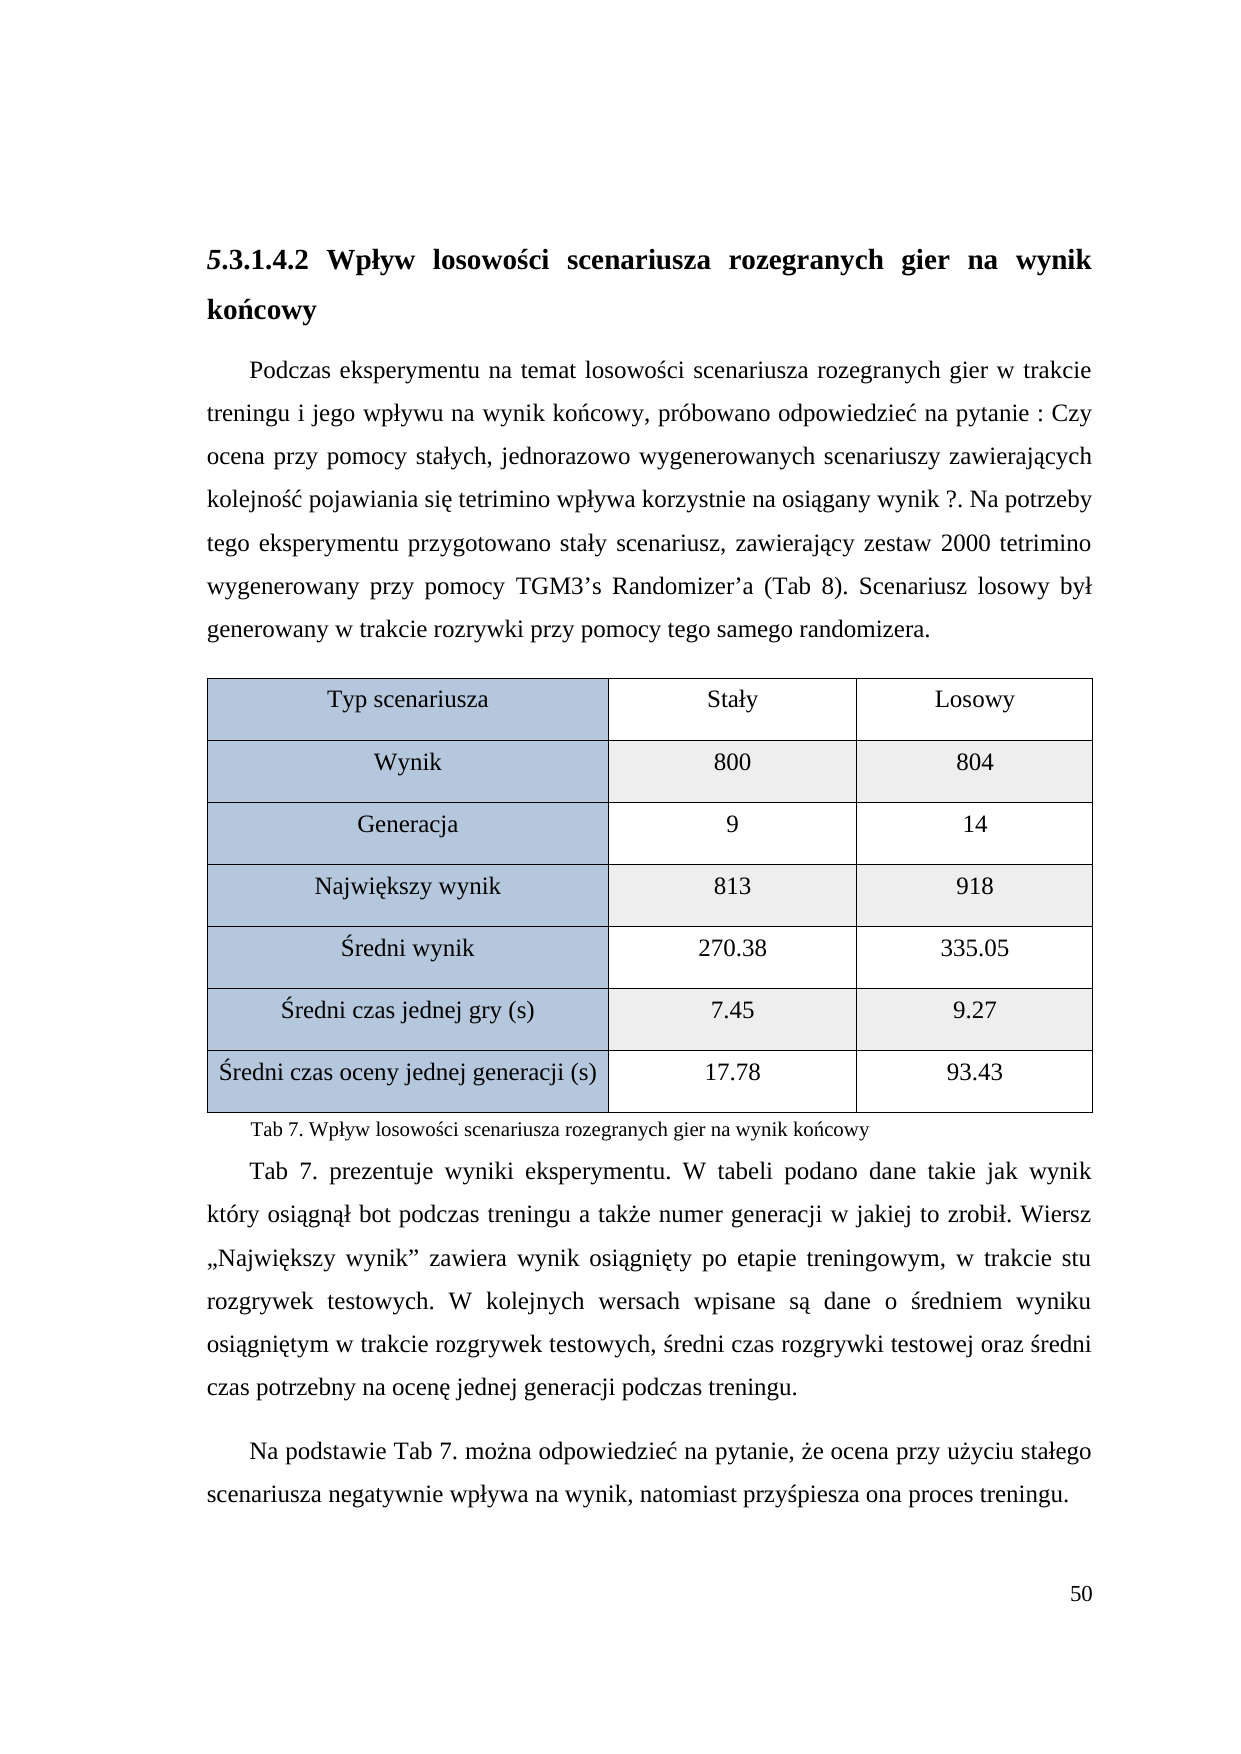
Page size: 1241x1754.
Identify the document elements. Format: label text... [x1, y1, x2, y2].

table_cell 7.45 [609, 989, 856, 1050]
table_cell 918 [857, 865, 1092, 926]
table_cell Średni czas jednej gry (s) [208, 989, 608, 1050]
table_header Stały [609, 679, 856, 740]
table_cell 17.78 [609, 1051, 856, 1112]
table_header Typ scenariusza [208, 679, 608, 740]
table_cell 800 [609, 741, 856, 802]
text Na podstawie Tab 7. można odpowiedzieć na pytanie, że ocena przy użyciu stałego scenariusza negatywnie wpływa na wynik, natomiast przyśpiesza ona proces treningu. [207, 1436, 1093, 1508]
table_cell Generacja [208, 803, 608, 864]
table_header Losowy [857, 679, 1092, 740]
table_cell 9 [609, 803, 856, 864]
table_cell 335.05 [857, 927, 1092, 988]
table_cell 813 [609, 865, 856, 926]
table_cell 804 [857, 741, 1092, 802]
text Tab 7. prezentuje wyniki eksperymentu. W tabeli podano dane takie jak wynik który osiągnął bot podczas treningu a także numer generacji w jakiej to zrobił. Wiersz „Największy wynik” zawiera wynik osiągnięty po etapie treningowym, w trakcie stu rozgrywek testowych. W kolejnych wersach wpisane są dane o średniem wyniku osiągniętym w trakcie rozgrywek testowych, średni czas rozgrywki testowej oraz średni czas potrzebny na ocenę jednej generacji podczas treningu. [207, 1156, 1093, 1401]
table_cell Największy wynik [208, 865, 608, 926]
table_cell Średni wynik [208, 927, 608, 988]
table_cell Średni czas oceny jednej generacji (s) [208, 1051, 608, 1112]
subtitle 5.3.1.4.2 Wpływ losowości scenariusza rozegranych gier na wynik końcowy [207, 242, 1093, 326]
table_cell Wynik [208, 741, 608, 802]
text Tab 7. Wpływ losowości scenariusza rozegranych gier na wynik końcowy [207, 1113, 1093, 1142]
table_cell 93.43 [857, 1051, 1092, 1112]
table_cell 270.38 [609, 927, 856, 988]
table_cell 9.27 [857, 989, 1092, 1050]
text Podczas eksperymentu na temat losowości scenariusza rozegranych gier w trakcie treningu i jego wpływu na wynik końcowy, próbowano odpowiedzieć na pytanie : Czy ocena przy pomocy stałych, jednorazowo wygenerowanych scenariuszy zawierających kolejność pojawiania się tetrimino wpływa korzystnie na osiągany wynik ?. Na potrzeby tego eksperymentu przygotowano stały scenariusz, zawierający zestaw 2000 tetrimino wygenerowany przy pomocy TGM3’s Randomizer’a (Tab 8). Scenariusz losowy był generowany w trakcie rozrywki przy pomocy tego samego randomizera. [207, 355, 1093, 643]
table_cell 14 [857, 803, 1092, 864]
